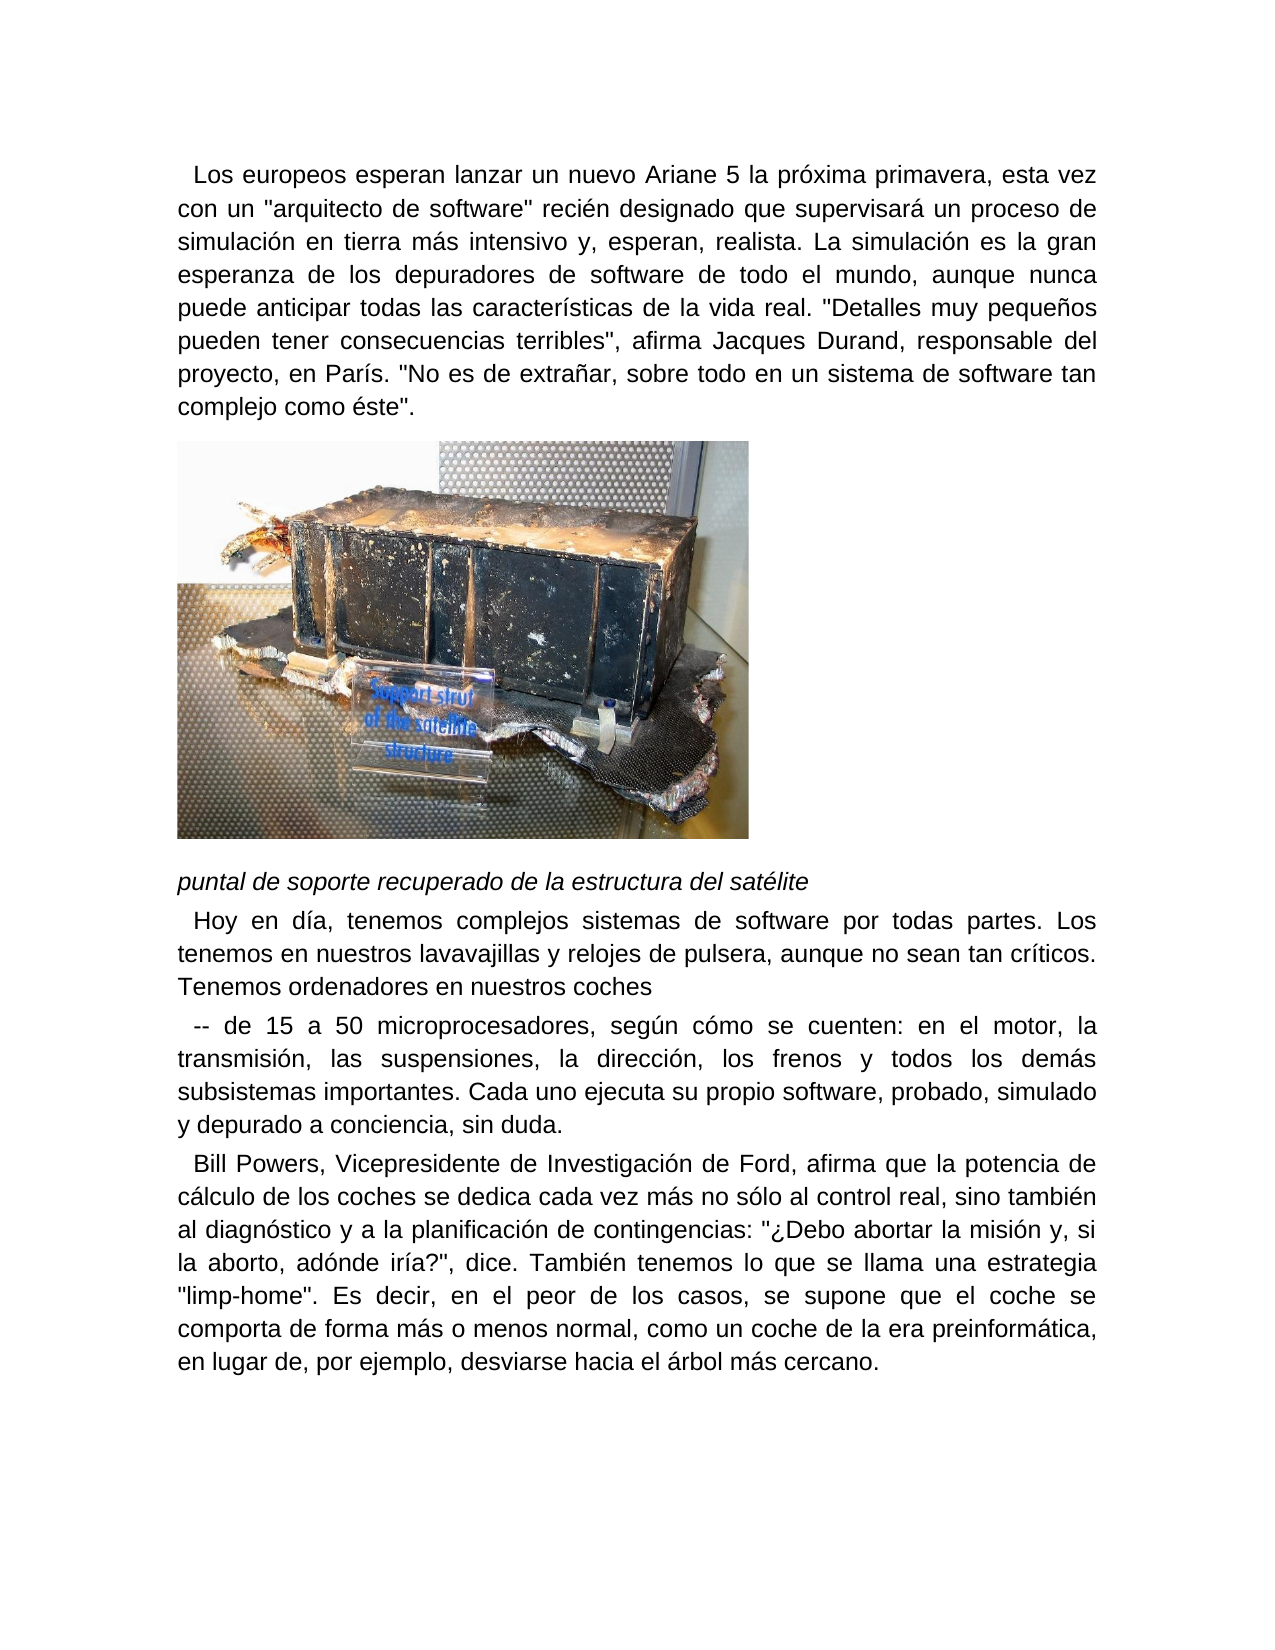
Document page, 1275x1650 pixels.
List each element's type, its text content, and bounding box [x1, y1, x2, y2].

text Hoy en día, tenemos complejos sistemas de software por todas partes. Los tenemos en nuestros lavavajillas y relojes de pulsera, aunque no sean tan críticos. Tenemos ordenadores en nuestros coches [177, 906, 1098, 1001]
picture [177, 441, 749, 839]
text -- de 15 a 50 microprocesadores, según cómo se cuenten: en el motor, la transmisión, las suspensiones, la dirección, los frenos y todos los demás subsistemas importantes. Cada uno ejecuta su propio software, probado, simulado y depurado a conciencia, sin duda. [177, 1011, 1098, 1139]
text puntal de soporte recuperado de la estructura del satélite [177, 445, 1110, 896]
text Bill Powers, Vicepresidente de Investigación de Ford, afirma que la potencia de cálculo de los coches se dedica cada vez más no sólo al control real, sino también al diagnóstico y a la planificación de contingencias: "¿Debo abortar la misión y, si la aborto, adónde iría?", dice. También tenemos lo que se llama una estrategia "limp-home". Es decir, en el peor de los casos, se supone que el coche se comporta de forma más o menos normal, como un coche de la era preinformática, en lugar de, por ejemplo, desviarse hacia el árbol más cercano. [177, 1149, 1098, 1376]
text Los europeos esperan lanzar un nuevo Ariane 5 la próxima primavera, esta vez con un "arquitecto de software" recién designado que supervisará un proceso de simulación en tierra más intensivo y, esperan, realista. La simulación es la gran esperanza de los depuradores de software de todo el mundo, aunque nunca puede anticipar todas las características de la vida real. "Detalles muy pequeños pueden tener consecuencias terribles", afirma Jacques Durand, responsable del proyecto, en París. "No es de extrañar, sobre todo en un sistema de software tan complejo como éste". [177, 161, 1099, 420]
